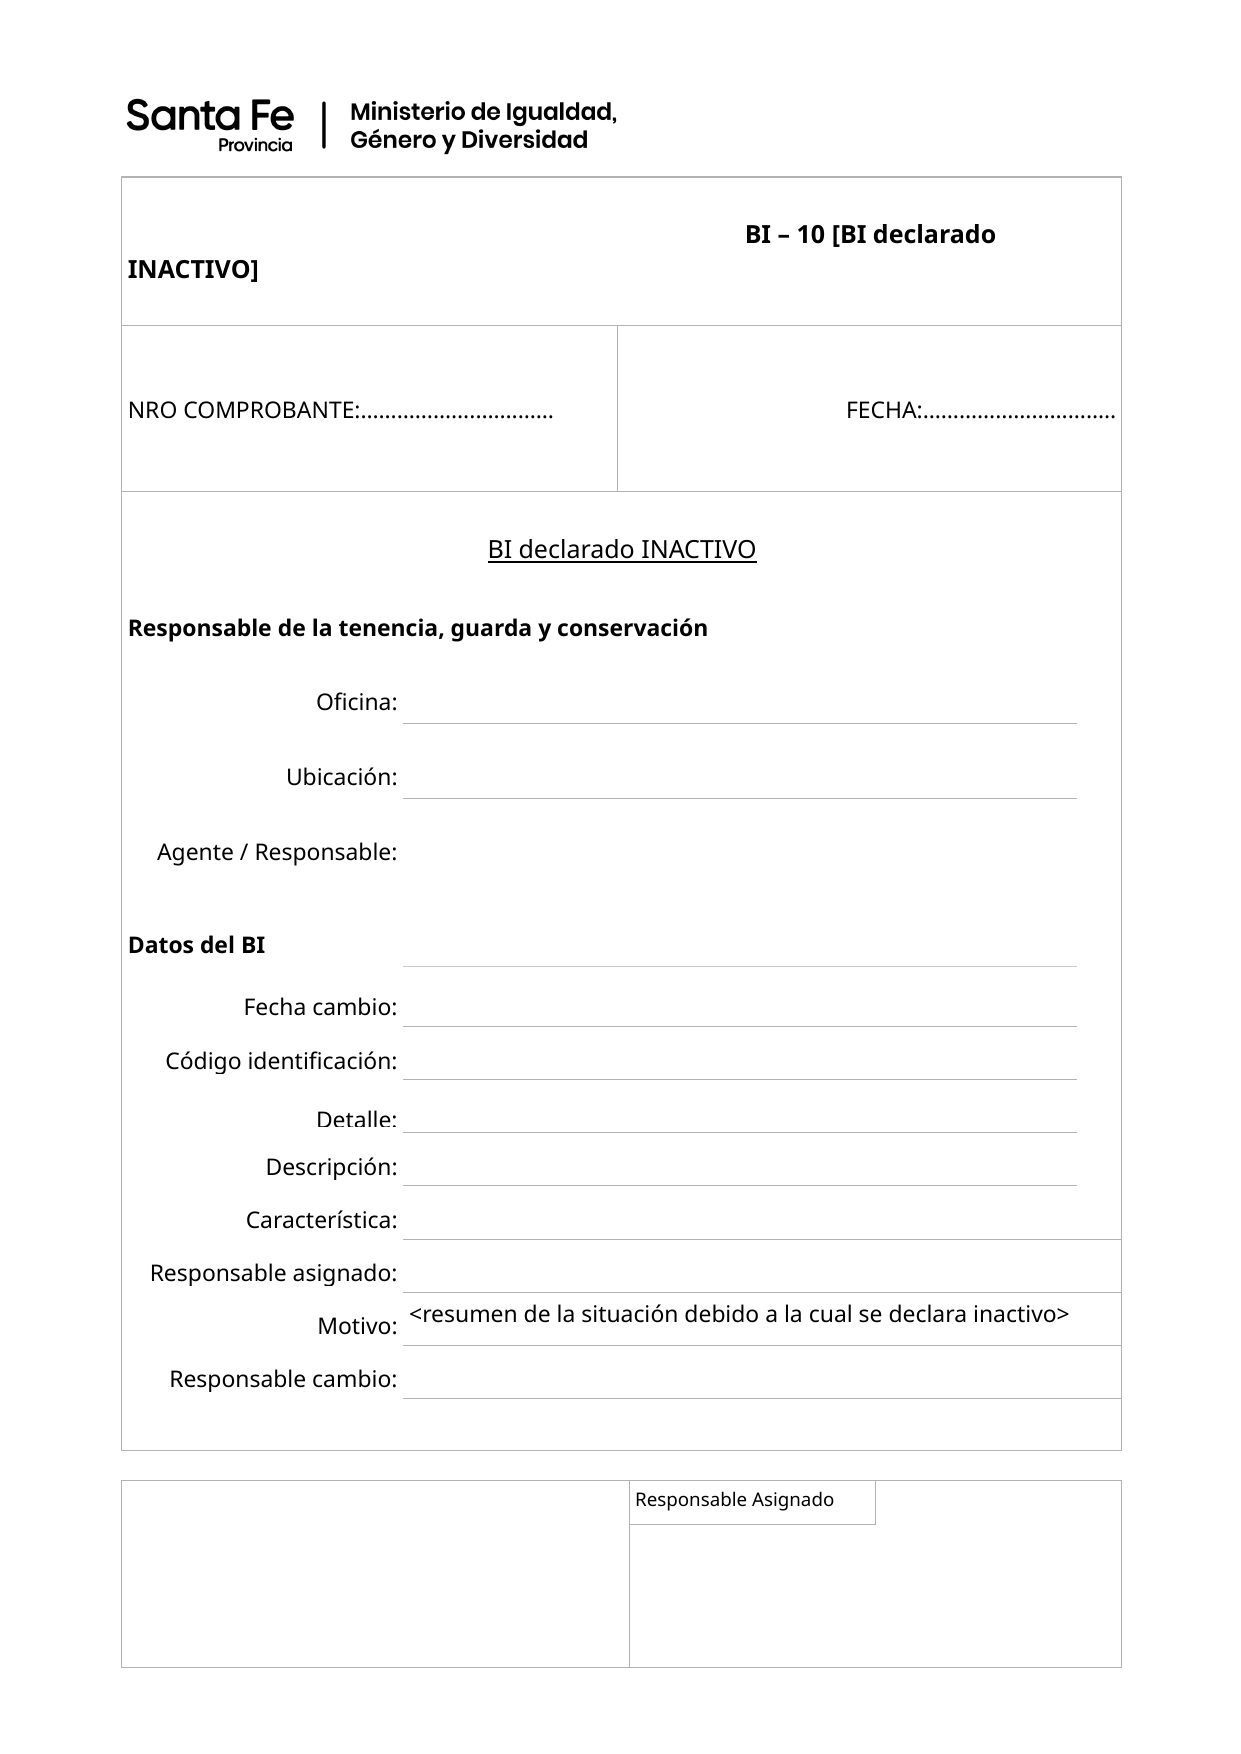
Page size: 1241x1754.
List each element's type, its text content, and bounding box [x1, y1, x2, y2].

table_cell [1077, 798, 1121, 872]
table_cell [403, 649, 1077, 722]
table_cell [403, 724, 1077, 797]
table_cell BI declarado INACTIVO [122, 492, 1121, 572]
table_cell [122, 1524, 629, 1593]
table_cell Motivo: [122, 1292, 403, 1345]
table_cell [1077, 649, 1121, 722]
table_header [122, 1481, 629, 1524]
table_cell Datos del BI [122, 873, 1121, 966]
table_cell FECHA:………………………….. [618, 326, 1121, 491]
table_cell Oficina: [122, 649, 403, 722]
table_cell Descripción: [122, 1132, 403, 1185]
table_cell [403, 1240, 1077, 1292]
table_header BI – 10 [BI declarado INACTIVO] [122, 178, 1121, 325]
table_cell [1077, 1346, 1121, 1398]
table_cell [403, 1080, 1077, 1132]
table_cell [122, 1398, 1121, 1450]
table_cell [403, 799, 1077, 872]
table_cell <resumen de la situación debido a la cual se declara inactivo> [403, 1293, 1077, 1345]
picture [102, 79, 651, 165]
table_cell [403, 1186, 1077, 1238]
table_cell Detalle: [122, 1079, 403, 1132]
table_cell [1077, 1293, 1121, 1345]
table_cell Ubicación: [122, 723, 403, 797]
table_cell [403, 1346, 1077, 1398]
table_cell Fecha cambio: [122, 966, 403, 1026]
table_cell [1077, 1132, 1121, 1185]
table_cell [1077, 723, 1121, 797]
table_cell Agente / Responsable: [122, 798, 403, 872]
table_cell [630, 1524, 1121, 1593]
table_cell [403, 1133, 1077, 1185]
table_cell [1077, 966, 1121, 1026]
table_cell [403, 967, 1077, 1026]
table_header [876, 1481, 1121, 1524]
table_cell Código identificación: [122, 1026, 403, 1079]
table_cell [1077, 1026, 1121, 1079]
table_cell [1077, 1240, 1121, 1292]
table_cell NRO COMPROBANTE:………………..………… [122, 326, 617, 491]
table_cell [1077, 1079, 1121, 1132]
table_cell Responsable cambio: [122, 1345, 403, 1398]
table_cell Responsable asignado: [122, 1239, 403, 1292]
table_cell [630, 1593, 1121, 1667]
table_cell [403, 1027, 1077, 1079]
table_cell [122, 1593, 629, 1667]
table_cell Característica: [122, 1185, 403, 1238]
table_cell [1077, 1185, 1121, 1238]
table_header Responsable Asignado [630, 1481, 875, 1524]
table_cell Responsable de la tenencia, guarda y conservación [122, 572, 1121, 648]
